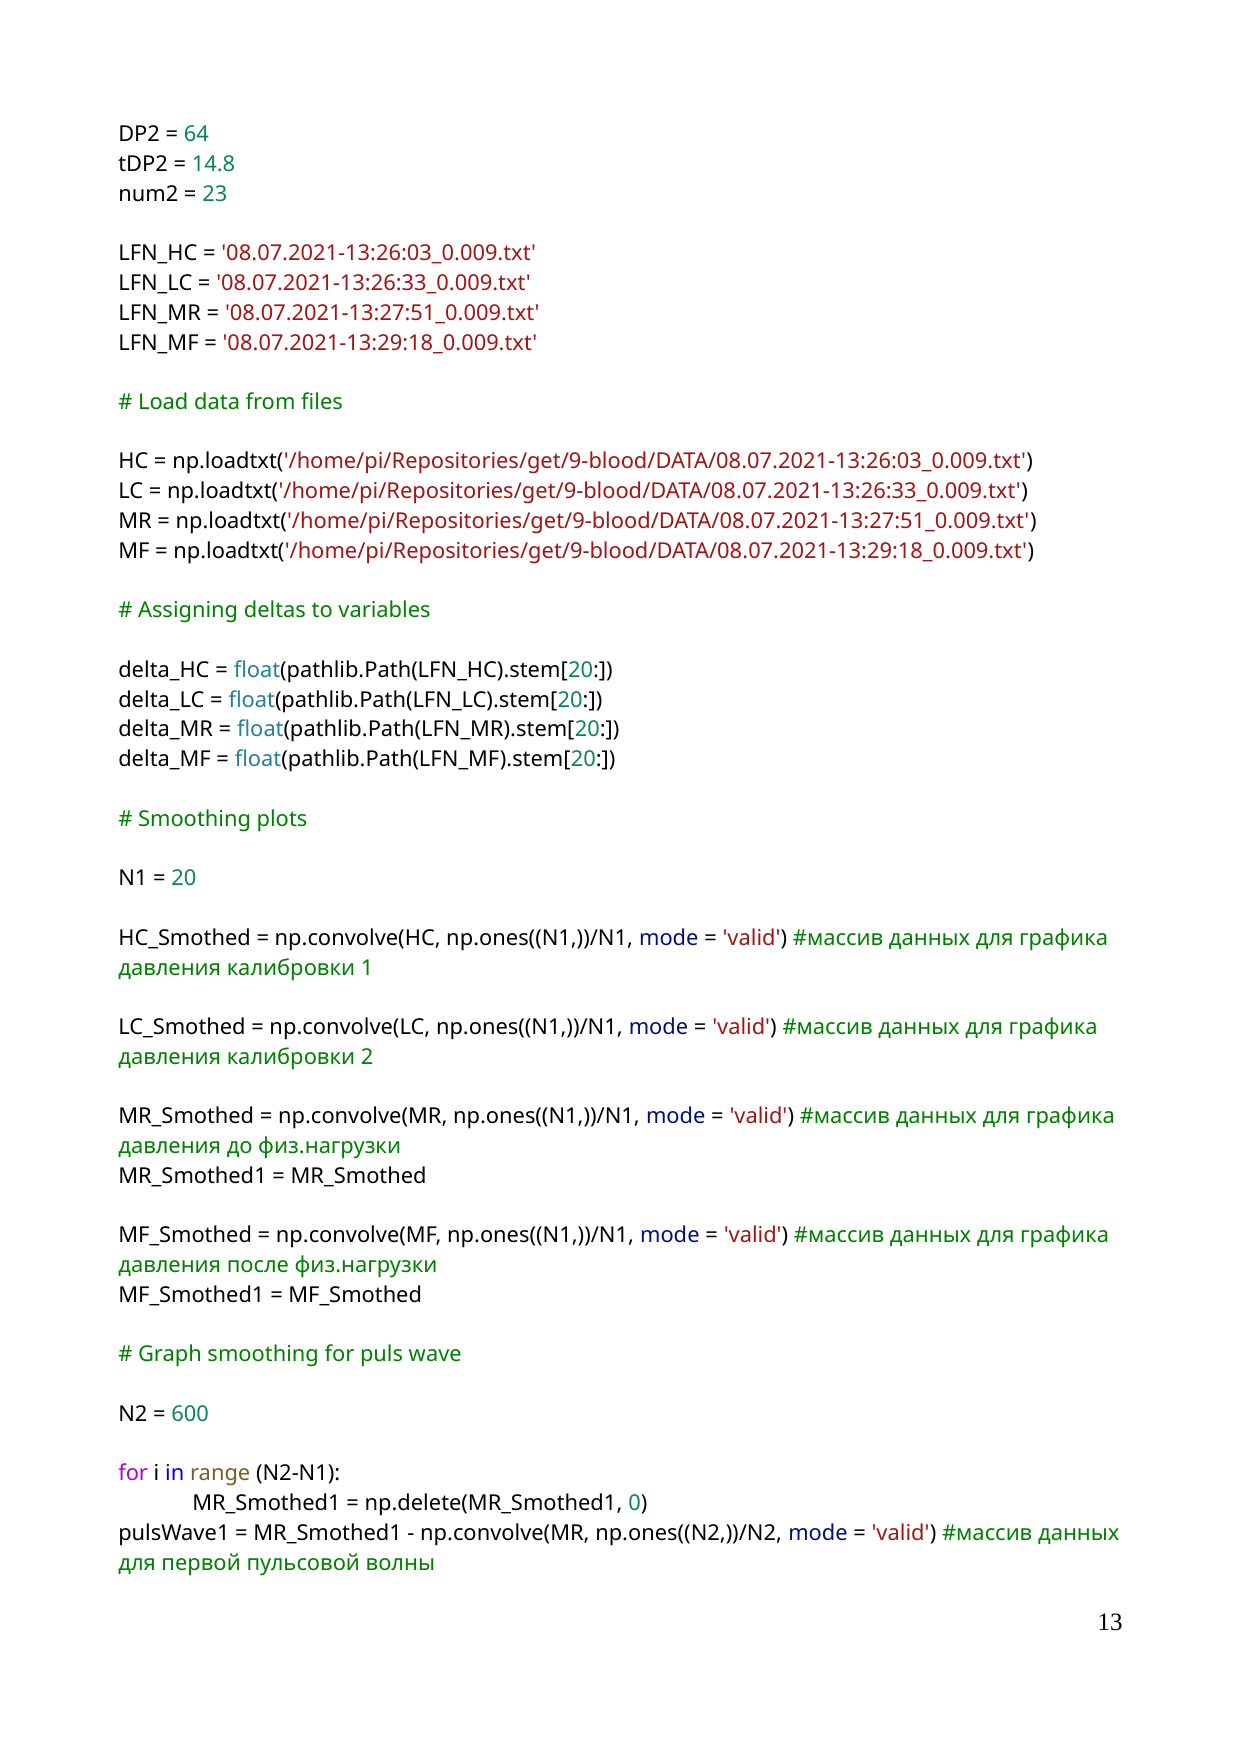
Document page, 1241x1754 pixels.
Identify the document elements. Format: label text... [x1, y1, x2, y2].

text MF_Smothed1 = MF_Smothed [118, 1279, 1122, 1309]
text LFN_MF = '08.07.2021-13:29:18_0.009.txt' [118, 327, 1122, 356]
text HC = np.loadtxt('/home/pi/Repositories/get/9-blood/DATA/08.07.2021-13:26:03_0.009.txt') [118, 446, 1122, 475]
text LC = np.loadtxt('/home/pi/Repositories/get/9-blood/DATA/08.07.2021-13:26:33_0.009.txt') [118, 475, 1122, 505]
text LFN_HC = '08.07.2021-13:26:03_0.009.txt' [118, 237, 1122, 267]
text # Load data from files [118, 386, 1122, 416]
text tDP2 = 14.8 [118, 148, 1122, 178]
text pulsWave1 = MR_Smothed1 - np.convolve(MR, np.ones((N2,))/N2, mode = 'valid') #массив данных для первой пульсовой волны [118, 1517, 1122, 1576]
text # Smoothing plots [118, 803, 1122, 832]
text delta_HC = float(pathlib.Path(LFN_HC).stem[20:]) [118, 654, 1122, 684]
text MF_Smothed = np.convolve(MF, np.ones((N1,))/N1, mode = 'valid') #массив данных для графика давления после физ.нагрузки [118, 1219, 1122, 1279]
text delta_MF = float(pathlib.Path(LFN_MF).stem[20:]) [118, 743, 1122, 773]
text MR_Smothed = np.convolve(MR, np.ones((N1,))/N1, mode = 'valid') #массив данных для графика давления до физ.нагрузки [118, 1100, 1122, 1160]
text HC_Smothed = np.convolve(HC, np.ones((N1,))/N1, mode = 'valid') #массив данных для графика давления калибровки 1 [118, 922, 1122, 981]
text for i in range (N2-N1): [118, 1457, 1122, 1487]
text LFN_LC = '08.07.2021-13:26:33_0.009.txt' [118, 267, 1122, 297]
text LFN_MR = '08.07.2021-13:27:51_0.009.txt' [118, 297, 1122, 327]
text num2 = 23 [118, 178, 1122, 207]
text DP2 = 64 [118, 118, 1122, 148]
text MF = np.loadtxt('/home/pi/Repositories/get/9-blood/DATA/08.07.2021-13:29:18_0.009.txt') [118, 535, 1122, 565]
text N1 = 20 [118, 862, 1122, 892]
text MR_Smothed1 = np.delete(MR_Smothed1, 0) [118, 1487, 1122, 1517]
text LC_Smothed = np.convolve(LC, np.ones((N1,))/N1, mode = 'valid') #массив данных для графика давления калибровки 2 [118, 1011, 1122, 1071]
text delta_LC = float(pathlib.Path(LFN_LC).stem[20:]) [118, 684, 1122, 713]
text MR_Smothed1 = MR_Smothed [118, 1160, 1122, 1189]
text N2 = 600 [118, 1398, 1122, 1428]
text delta_MR = float(pathlib.Path(LFN_MR).stem[20:]) [118, 713, 1122, 743]
text # Assigning deltas to variables [118, 594, 1122, 624]
text # Graph smoothing for puls wave [118, 1338, 1122, 1368]
text MR = np.loadtxt('/home/pi/Repositories/get/9-blood/DATA/08.07.2021-13:27:51_0.009.txt') [118, 505, 1122, 535]
